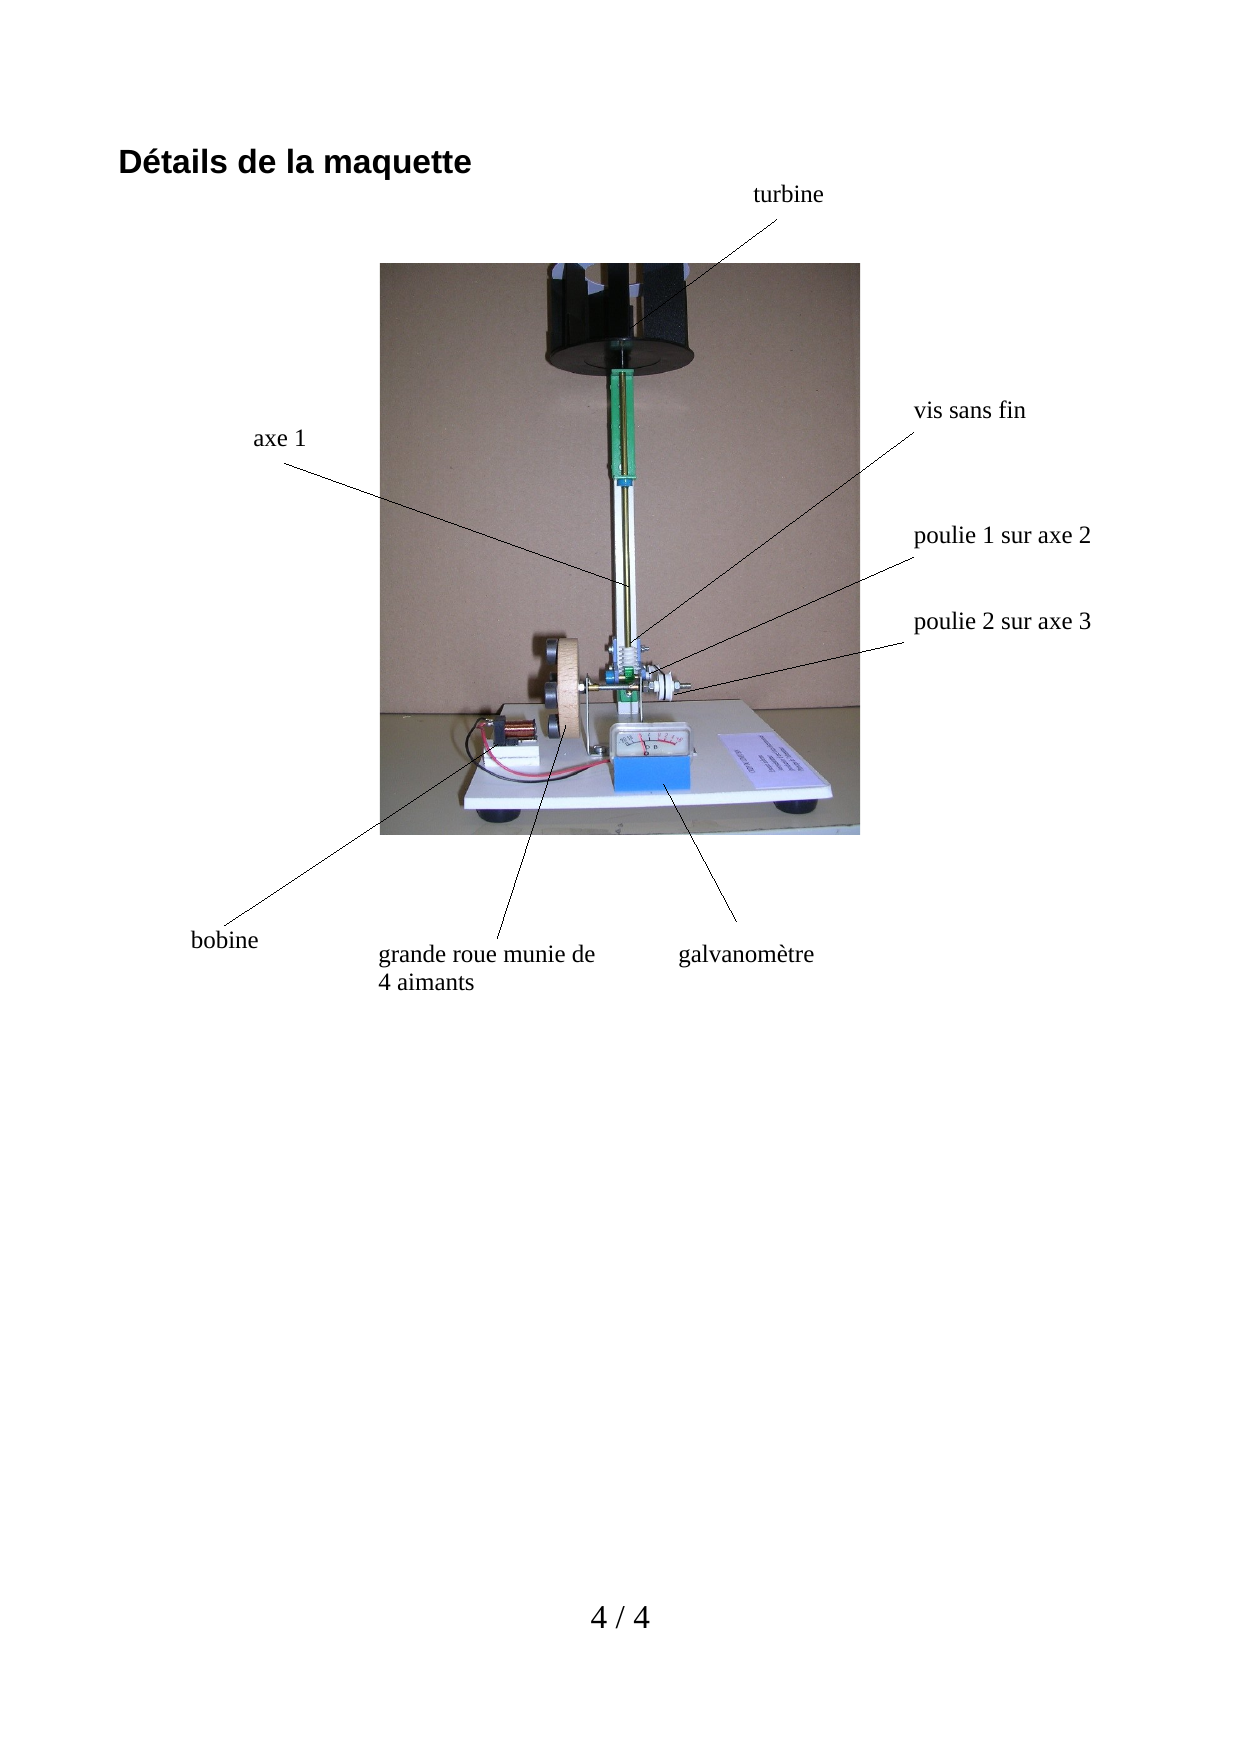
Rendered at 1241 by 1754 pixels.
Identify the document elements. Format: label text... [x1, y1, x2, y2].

picture [379, 263, 861, 835]
subtitle Détails de la maquette [118, 143, 1122, 181]
